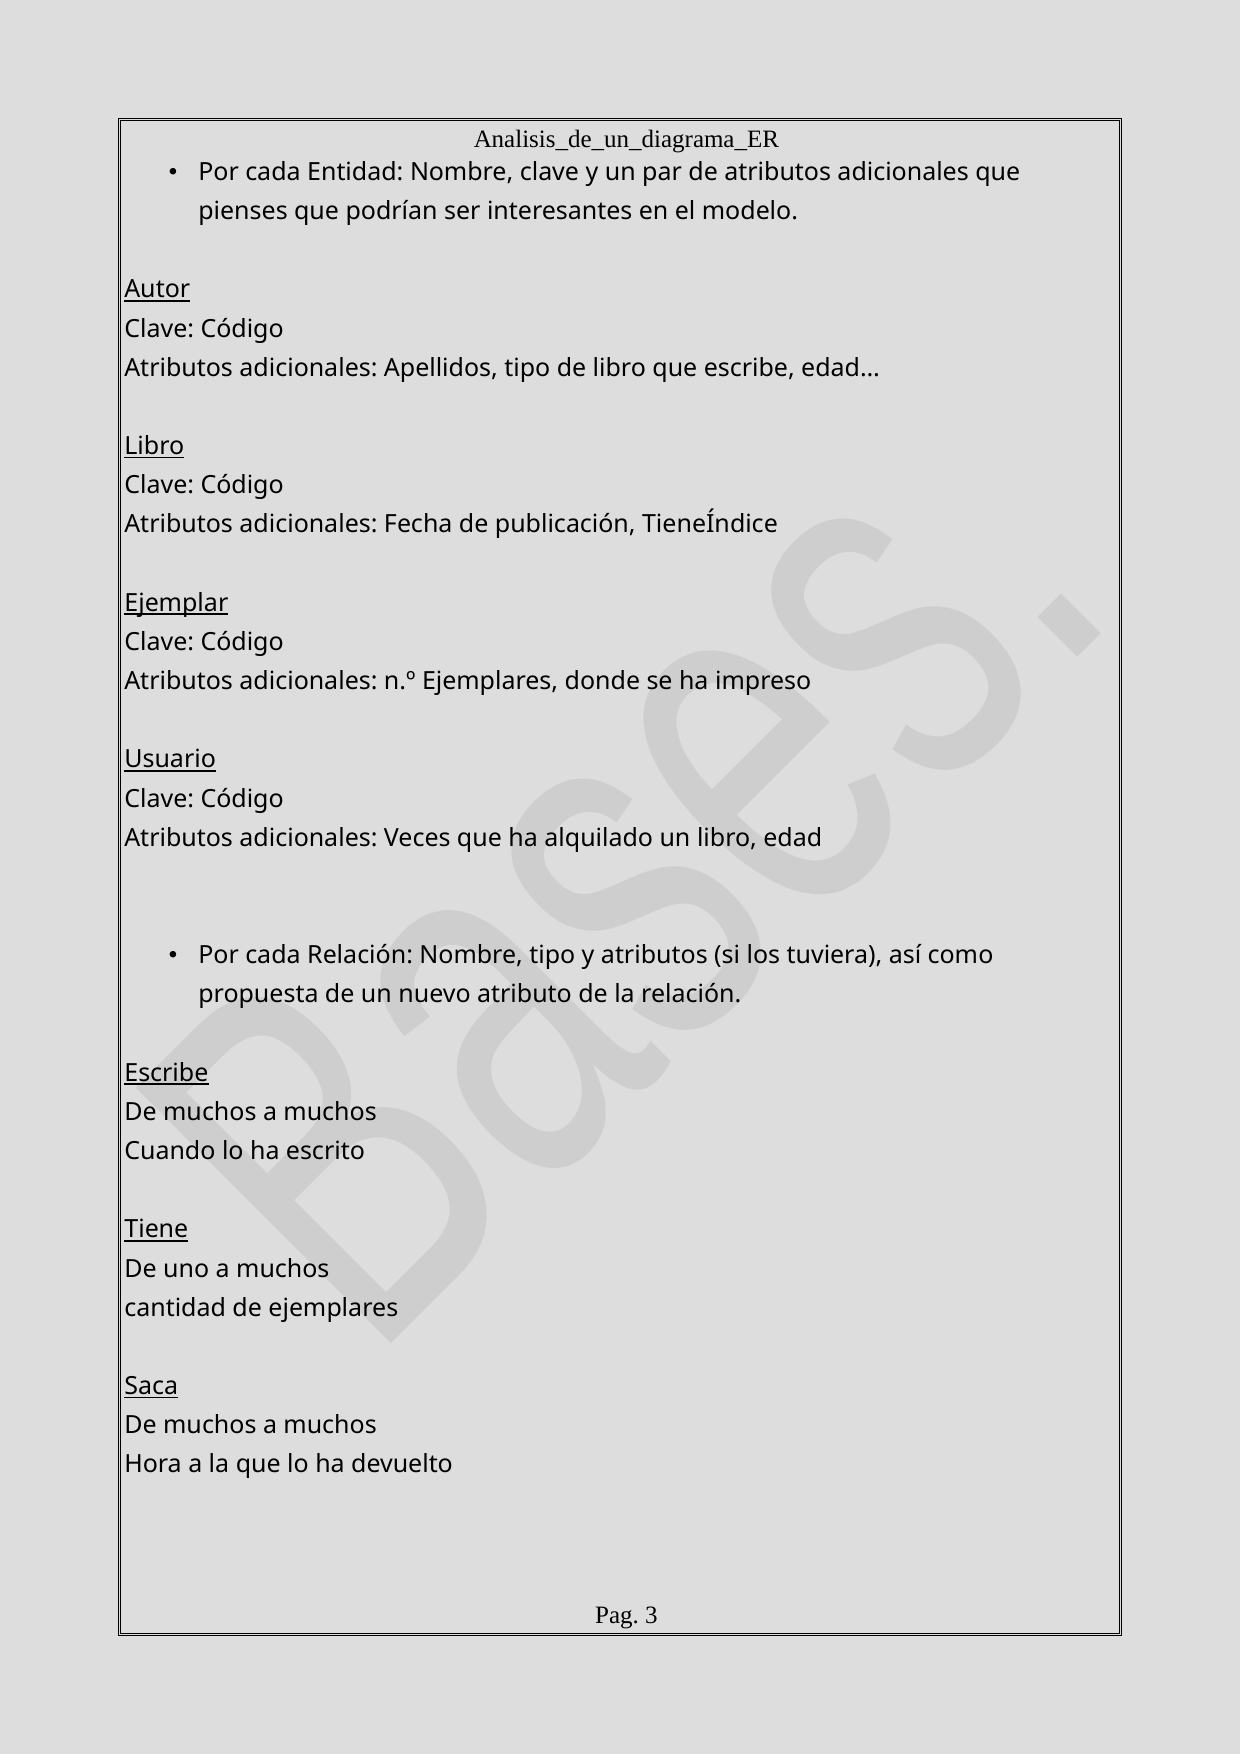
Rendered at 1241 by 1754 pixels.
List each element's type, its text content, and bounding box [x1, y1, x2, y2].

text [739, 780, 857, 814]
list Por cada Relación: Nombre, tipo y atributos (si los tuviera), así como propuesta de un nuevo atributo de la relación. [732, 937, 1116, 1010]
text De muchos a muchos [124, 1407, 1116, 1441]
text Autor [124, 271, 1116, 305]
text [481, 1211, 1116, 1245]
text [681, 741, 759, 775]
text Escribe [124, 1054, 168, 1083]
text [804, 584, 1116, 618]
text [306, 1211, 449, 1245]
list Por cada Relación: Nombre, tipo y atributos (si los tuviera), así como propuesta de un nuevo atributo de la relación. [509, 937, 728, 1010]
text cantidad de ejemplares [412, 1289, 1116, 1323]
text Hora a la que lo ha devuelto [124, 1446, 1116, 1480]
text De muchos a muchos [500, 1094, 581, 1128]
text Ejemplar [124, 584, 777, 618]
text Clave: Código [124, 310, 1116, 344]
text Escribe [492, 1054, 581, 1088]
text [451, 1250, 1116, 1284]
text Atributos adicionales: Veces que ha alquilado un libro, edad [124, 819, 519, 853]
text [983, 624, 1116, 658]
text Atributos adicionales: Veces que ha alquilado un libro, edad [545, 819, 730, 853]
text Cuando lo ha escrito [329, 1138, 429, 1167]
text Clave: Código [124, 780, 566, 814]
text Atributos adicionales: n.º Ejemplares, donde se ha impreso [757, 663, 988, 697]
text [879, 780, 1116, 814]
text Atributos adicionales: Veces que ha alquilado un libro, edad [884, 819, 1116, 853]
text Escribe [595, 1067, 625, 1088]
text [600, 780, 690, 814]
text [345, 1250, 427, 1284]
text Escribe [649, 1054, 1116, 1088]
text Escribe [192, 1054, 320, 1088]
text Saca [124, 1368, 1116, 1402]
text [778, 741, 1116, 775]
text Atributos adicionales: Veces que ha alquilado un libro, edad [743, 819, 857, 853]
text De uno a muchos [124, 1250, 330, 1284]
text De muchos a muchos [189, 1094, 322, 1128]
text Clave: Código [124, 467, 1116, 501]
text [902, 644, 972, 658]
text Atributos adicionales: Fecha de publicación, TieneÍndice [124, 506, 1116, 540]
text Cuando lo ha escrito [228, 1133, 306, 1167]
text Usuario [124, 741, 661, 775]
text De muchos a muchos [124, 1094, 175, 1128]
list Por cada Entidad: Nombre, clave y un par de atributos adicionales que pienses que podrían ser interesantes en el modelo. [168, 154, 1116, 227]
text De muchos a muchos [604, 1094, 1116, 1128]
text Atributos adicionales: Apellidos, tipo de libro que escribe, edad… [124, 349, 1116, 383]
text Cuando lo ha escrito [568, 1133, 1116, 1167]
text Tiene [124, 1211, 291, 1245]
text Escribe [340, 1054, 459, 1088]
text De muchos a muchos [347, 1094, 484, 1128]
text Atributos adicionales: n.º Ejemplares, donde se ha impreso [1014, 663, 1116, 697]
text Cuando lo ha escrito [124, 1133, 213, 1167]
text Cuando lo ha escrito [444, 1133, 540, 1167]
list Por cada Relación: Nombre, tipo y atributos (si los tuviera), así como propuesta de un nuevo atributo de la relación. [415, 945, 510, 1010]
text cantidad de ejemplares [124, 1289, 369, 1323]
text Libro [124, 428, 1116, 462]
list Por cada Relación: Nombre, tipo y atributos (si los tuviera), así como propuesta de un nuevo atributo de la relación. [168, 937, 397, 1010]
text Clave: Código [124, 624, 812, 658]
text [822, 624, 874, 633]
text Atributos adicionales: n.º Ejemplares, donde se ha impreso [124, 663, 671, 697]
